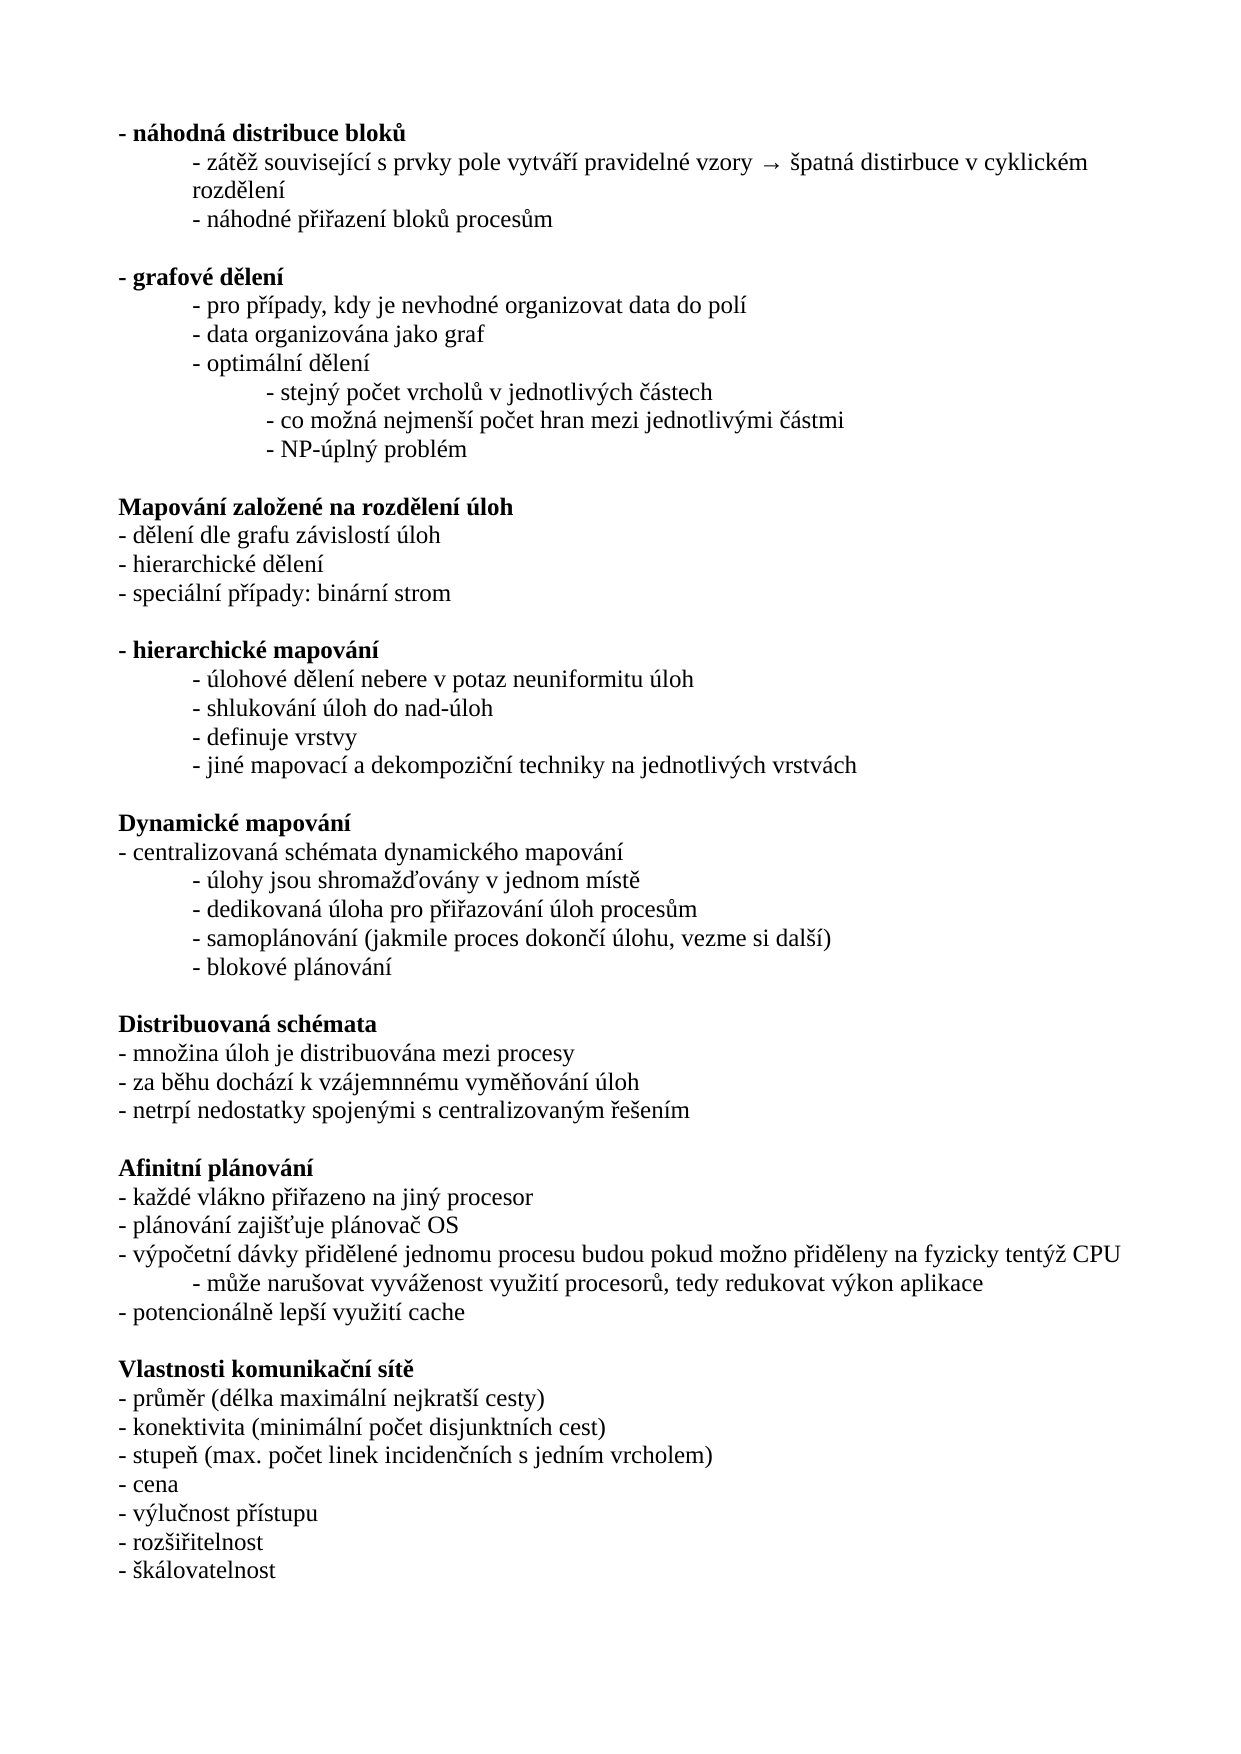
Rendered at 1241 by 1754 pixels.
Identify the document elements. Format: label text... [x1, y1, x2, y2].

text - může narušovat vyváženost využití procesorů, tedy redukovat výkon aplikace [118, 1268, 1122, 1297]
text - grafové dělení [118, 262, 1122, 291]
text Distribuovaná schémata [118, 1009, 1122, 1038]
text - výlučnost přístupu [118, 1498, 1122, 1527]
text - zátěž související s prvky pole vytváří pravidelné vzory → špatná distirbuce v cyklickém rozdělení [118, 147, 1122, 204]
text - průměr (délka maximální nejkratší cesty) [118, 1383, 1122, 1412]
text - netrpí nedostatky spojenými s centralizovaným řešením [118, 1096, 1122, 1124]
text Afinitní plánování [118, 1153, 1122, 1182]
text - stejný počet vrcholů v jednotlivých částech [118, 377, 1122, 406]
text Mapování založené na rozdělení úloh [118, 492, 1122, 521]
text - každé vlákno přiřazeno na jiný procesor [118, 1182, 1122, 1211]
text - dedikovaná úloha pro přiřazování úloh procesům [118, 894, 1122, 923]
text - potencionálně lepší využití cache [118, 1297, 1122, 1326]
text - shlukování úloh do nad-úloh [118, 693, 1122, 722]
text - náhodná distribuce bloků [118, 118, 1122, 147]
text - škálovatelnost [118, 1556, 1122, 1584]
text - za běhu dochází k vzájemnnému vyměňování úloh [118, 1067, 1122, 1096]
text - plánování zajišťuje plánovač OS [118, 1211, 1122, 1239]
text - dělení dle grafu závislostí úloh [118, 521, 1122, 549]
text - stupeň (max. počet linek incidenčních s jedním vrcholem) [118, 1441, 1122, 1469]
text Vlastnosti komunikační sítě [118, 1354, 1122, 1383]
text - rozšiřitelnost [118, 1527, 1122, 1556]
text - pro případy, kdy je nevhodné organizovat data do polí [118, 291, 1122, 319]
text - úlohové dělení nebere v potaz neuniformitu úloh [118, 664, 1122, 693]
text - hierarchické dělení [118, 549, 1122, 578]
text - NP-úplný problém [118, 434, 1122, 463]
text - množina úloh je distribuována mezi procesy [118, 1038, 1122, 1067]
text - definuje vrstvy [118, 722, 1122, 751]
text - samoplánování (jakmile proces dokončí úlohu, vezme si další) [118, 923, 1122, 952]
text - výpočetní dávky přidělené jednomu procesu budou pokud možno přiděleny na fyzicky tentýž CPU [118, 1239, 1122, 1268]
text - hierarchické mapování [118, 636, 1122, 664]
text - jiné mapovací a dekompoziční techniky na jednotlivých vrstvách [118, 751, 1122, 779]
text - co možná nejmenší počet hran mezi jednotlivými částmi [118, 406, 1122, 434]
text - náhodné přiřazení bloků procesům [118, 204, 1122, 233]
text - centralizovaná schémata dynamického mapování [118, 837, 1122, 866]
text - speciální případy: binární strom [118, 578, 1122, 607]
text - konektivita (minimální počet disjunktních cest) [118, 1412, 1122, 1441]
text Dynamické mapování [118, 808, 1122, 837]
text - úlohy jsou shromažďovány v jednom místě [118, 866, 1122, 894]
text - cena [118, 1469, 1122, 1498]
text - optimální dělení [118, 348, 1122, 377]
text - blokové plánování [118, 952, 1122, 981]
text - data organizována jako graf [118, 319, 1122, 348]
